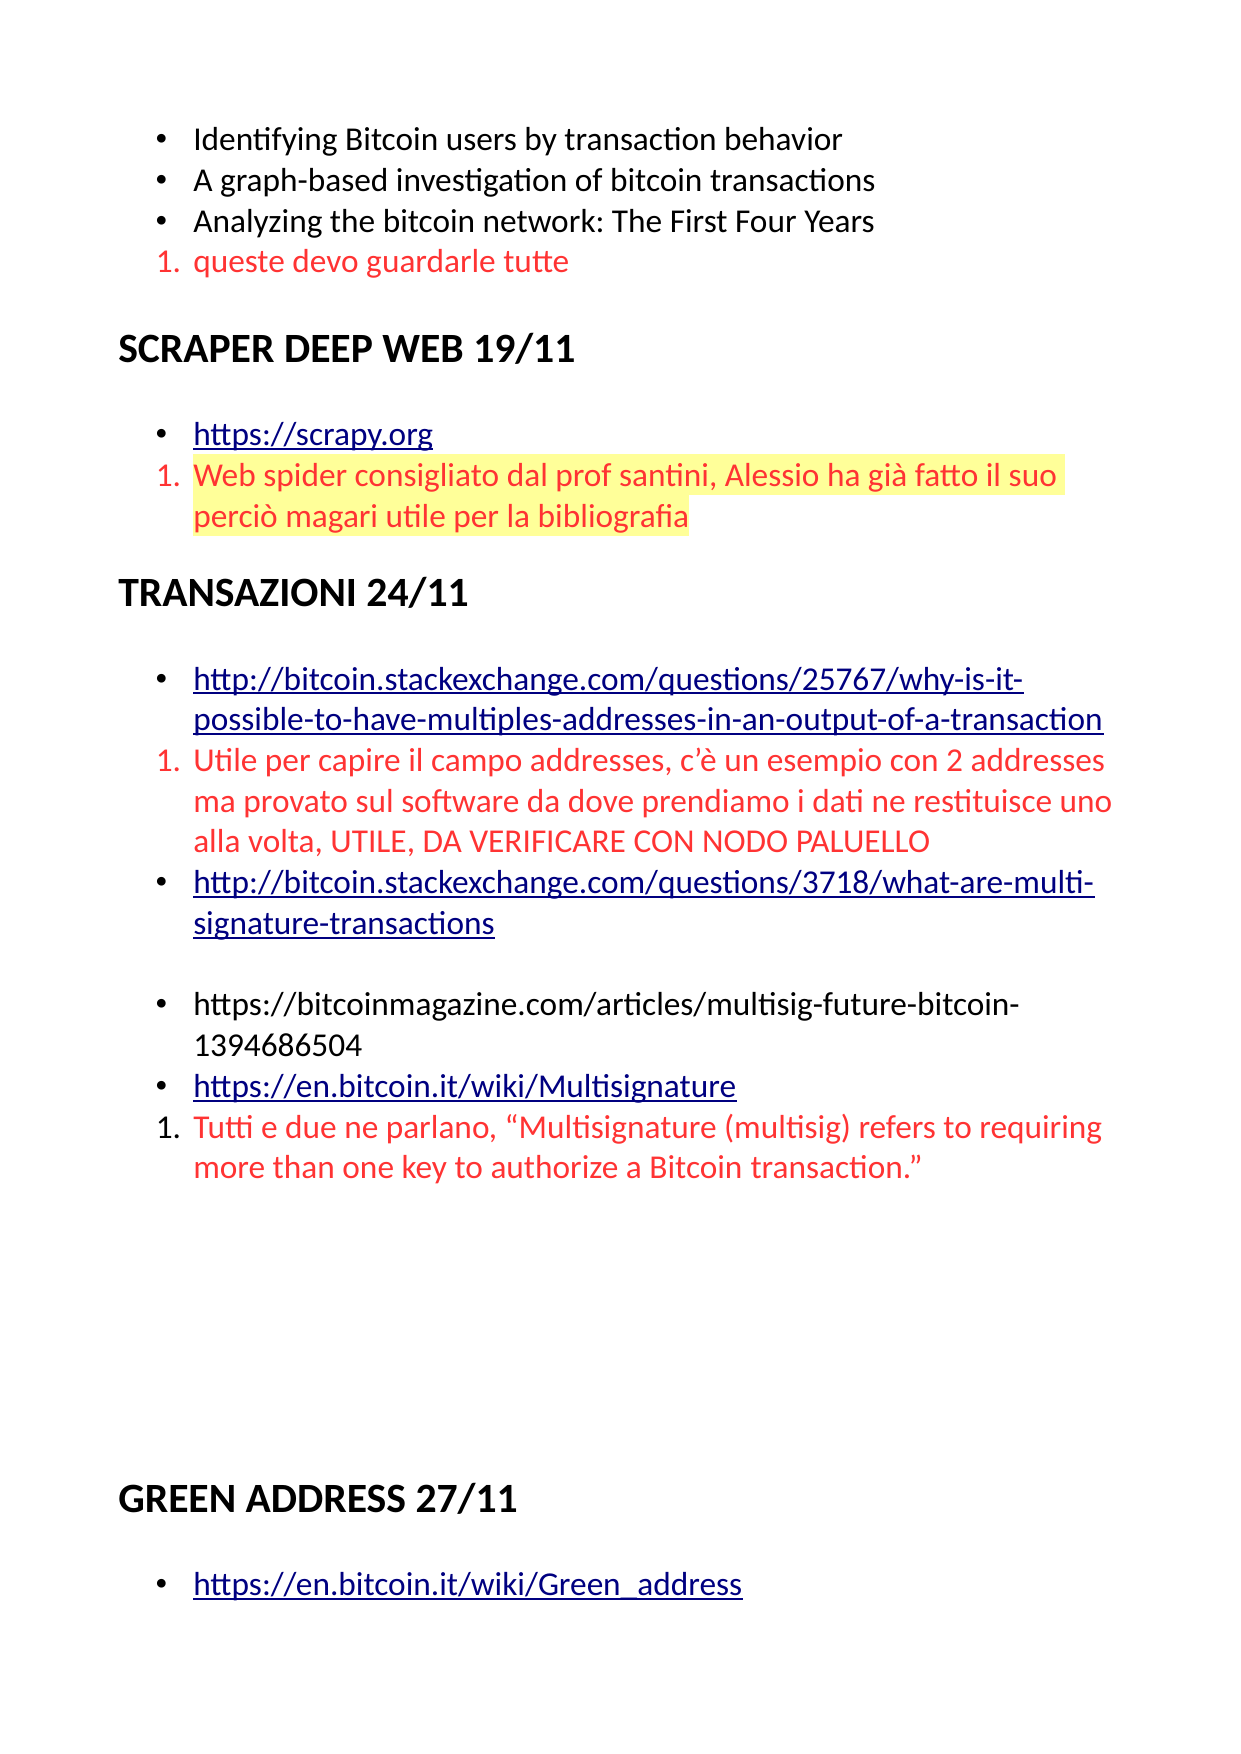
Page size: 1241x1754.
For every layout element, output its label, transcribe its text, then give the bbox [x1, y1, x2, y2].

list https://scrapy.org [156, 413, 1122, 454]
list queste devo guardarle tutte [156, 240, 1122, 281]
list A graph-based investigation of bitcoin transactions [156, 159, 1122, 199]
list https://en.bitcoin.it/wiki/Green_address [156, 1563, 1122, 1604]
list Analyzing the bitcoin network: The First Four Years [156, 199, 1122, 240]
text SCRAPER DEEP WEB 19/11 [118, 322, 1122, 373]
list https://en.bitcoin.it/wiki/Multisignature [156, 1065, 1122, 1106]
list http://bitcoin.stackexchange.com/questions/3718/what-are-multi-signature-transactions [156, 861, 1122, 943]
text GREEN ADDRESS 27/11 [118, 1472, 1122, 1523]
list Identifying Bitcoin users by transaction behavior [156, 118, 1122, 159]
list Utile per capire il campo addresses, c’è un esempio con 2 addresses ma provato sul software da dove prendiamo i dati ne restituisce uno alla volta, UTILE, DA VERIFICARE CON NODO PALUELLO [156, 739, 1122, 861]
list http://bitcoin.stackexchange.com/questions/25767/why-is-it-possible-to-have-multiples-addresses-in-an-output-of-a-transaction [156, 658, 1122, 739]
list https://bitcoinmagazine.com/articles/multisig-future-bitcoin-1394686504 [156, 983, 1122, 1065]
text TRANSAZIONI 24/11 [118, 566, 1122, 617]
list Web spider consigliato dal prof santini, Alessio ha già fatto il suo perciò magari utile per la bibliografia [156, 454, 1122, 536]
list Tutti e due ne parlano, “Multisignature (multisig) refers to requiring more than one key to authorize a Bitcoin transaction.” [156, 1106, 1122, 1187]
